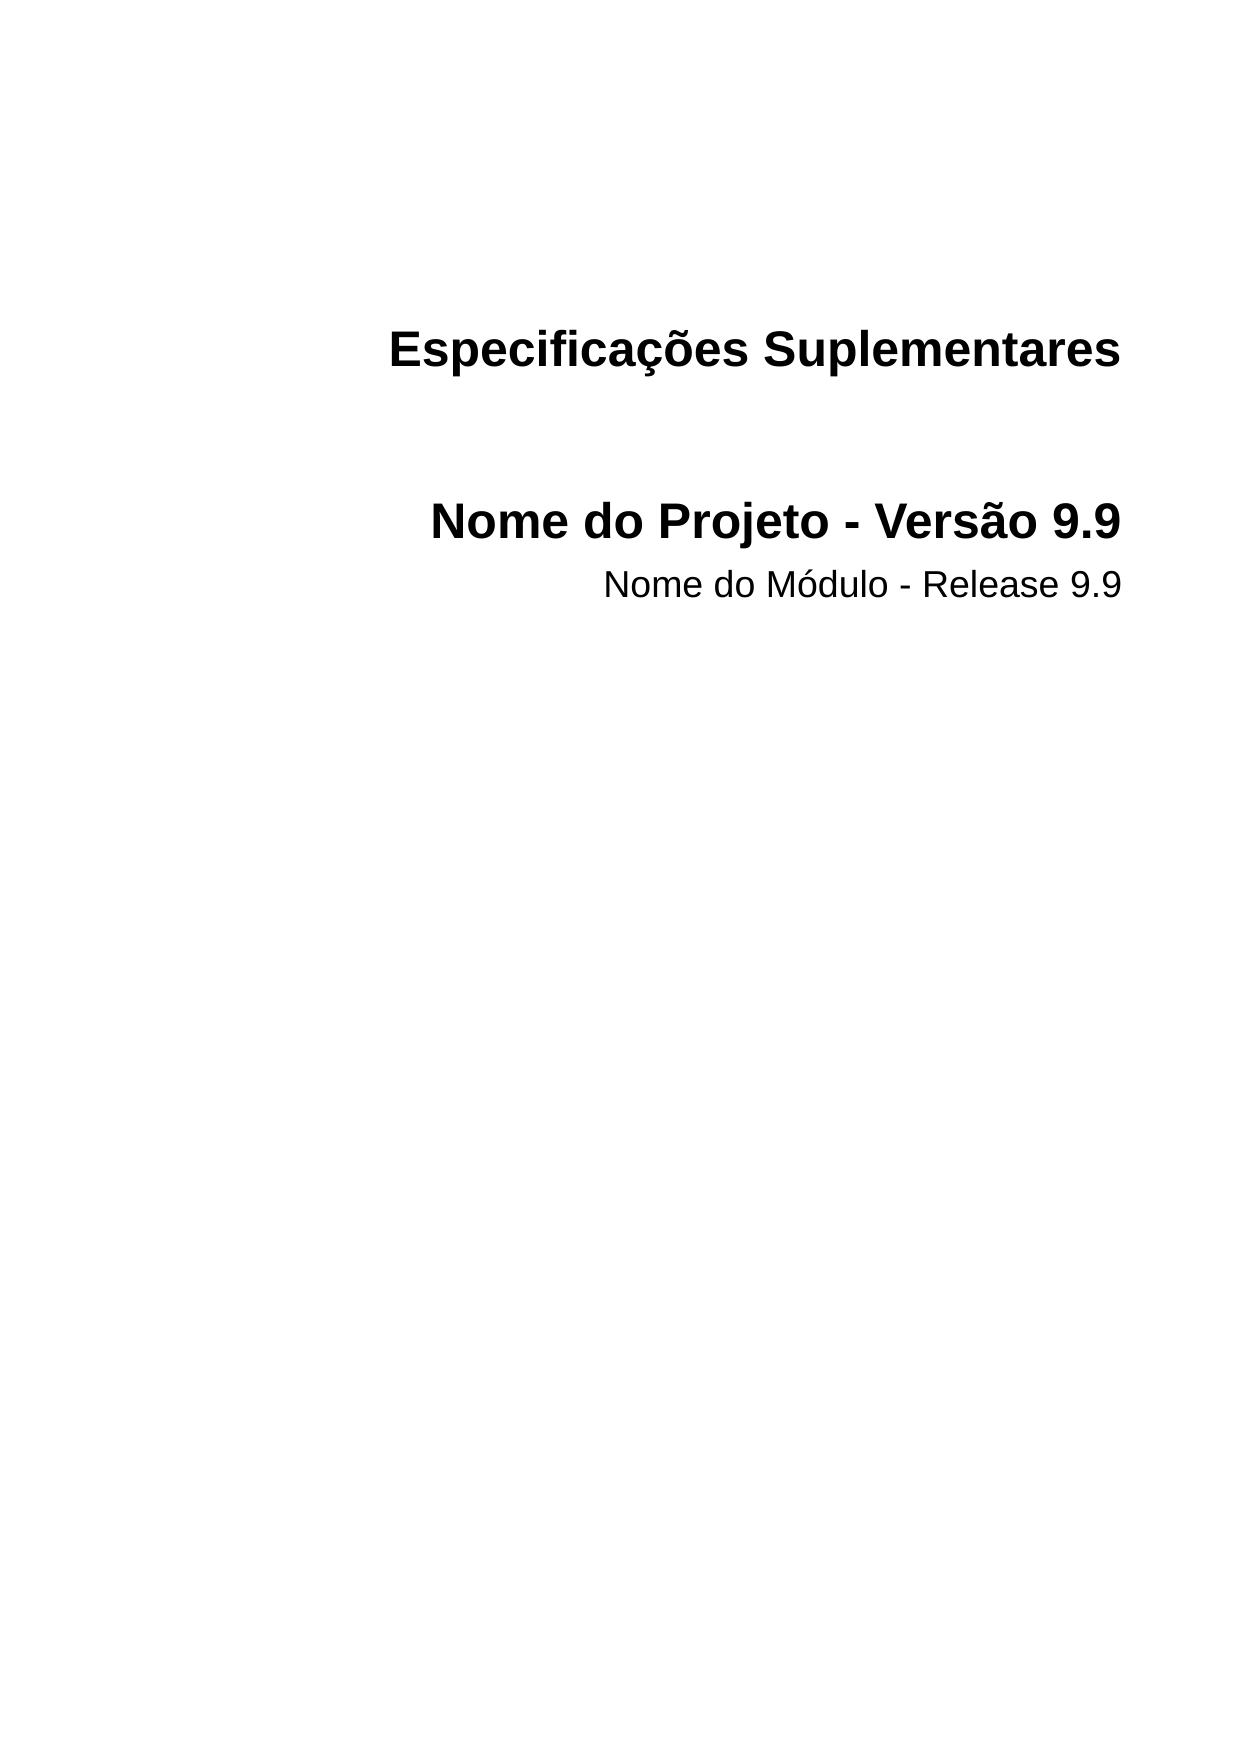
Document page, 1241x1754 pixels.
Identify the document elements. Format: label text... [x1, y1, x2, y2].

text Especificações Suplementares [118, 319, 1122, 377]
text Nome do Módulo - Release 9.9 [118, 562, 1122, 605]
text Nome do Projeto - Versão 9.9 [118, 492, 1122, 549]
